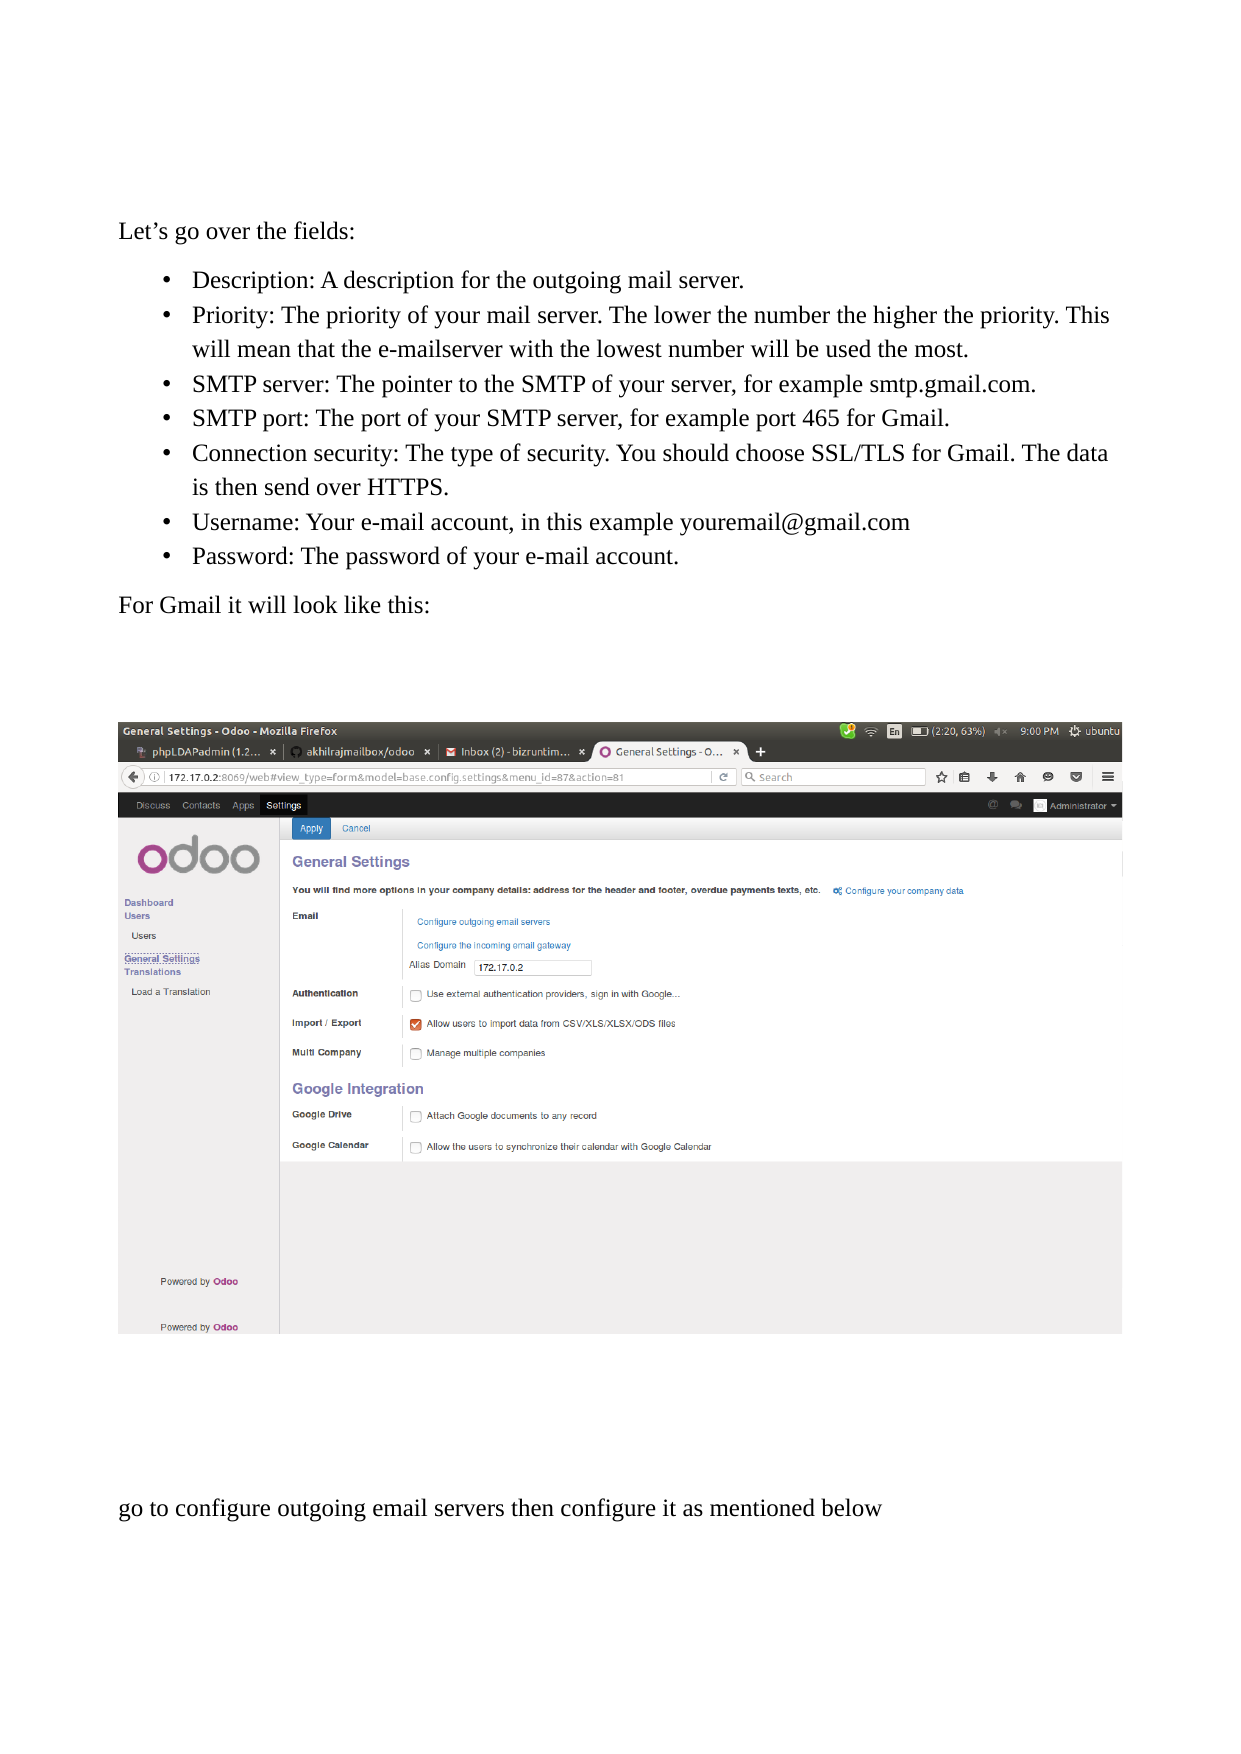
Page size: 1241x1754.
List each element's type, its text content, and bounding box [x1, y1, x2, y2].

picture [118, 722, 1123, 1347]
list Username: Your e-mail account, in this example youremail@gmail.com [162, 507, 1122, 535]
list Description: A description for the outgoing mail server. [162, 265, 1122, 294]
list SMTP server: The pointer to the SMTP of your server, for example smtp.gmail.com. [162, 369, 1122, 397]
text go to configure outgoing email servers then configure it as mentioned below [118, 1493, 1122, 1522]
list Connection security: The type of security. You should choose SSL/TLS for Gmail. The data is then send over HTTPS. [162, 438, 1122, 501]
text Let’s go over the fields: [118, 216, 1122, 245]
list Password: The password of your e-mail account. [162, 541, 1122, 570]
text For Gmail it will look like this: [118, 590, 1122, 653]
list SMTP port: The port of your SMTP server, for example port 465 for Gmail. [162, 403, 1122, 432]
list Priority: The priority of your mail server. The lower the number the higher the priority. This will mean that the e-mailserver with the lowest number will be used the most. [162, 300, 1122, 363]
text [118, 118, 1122, 147]
